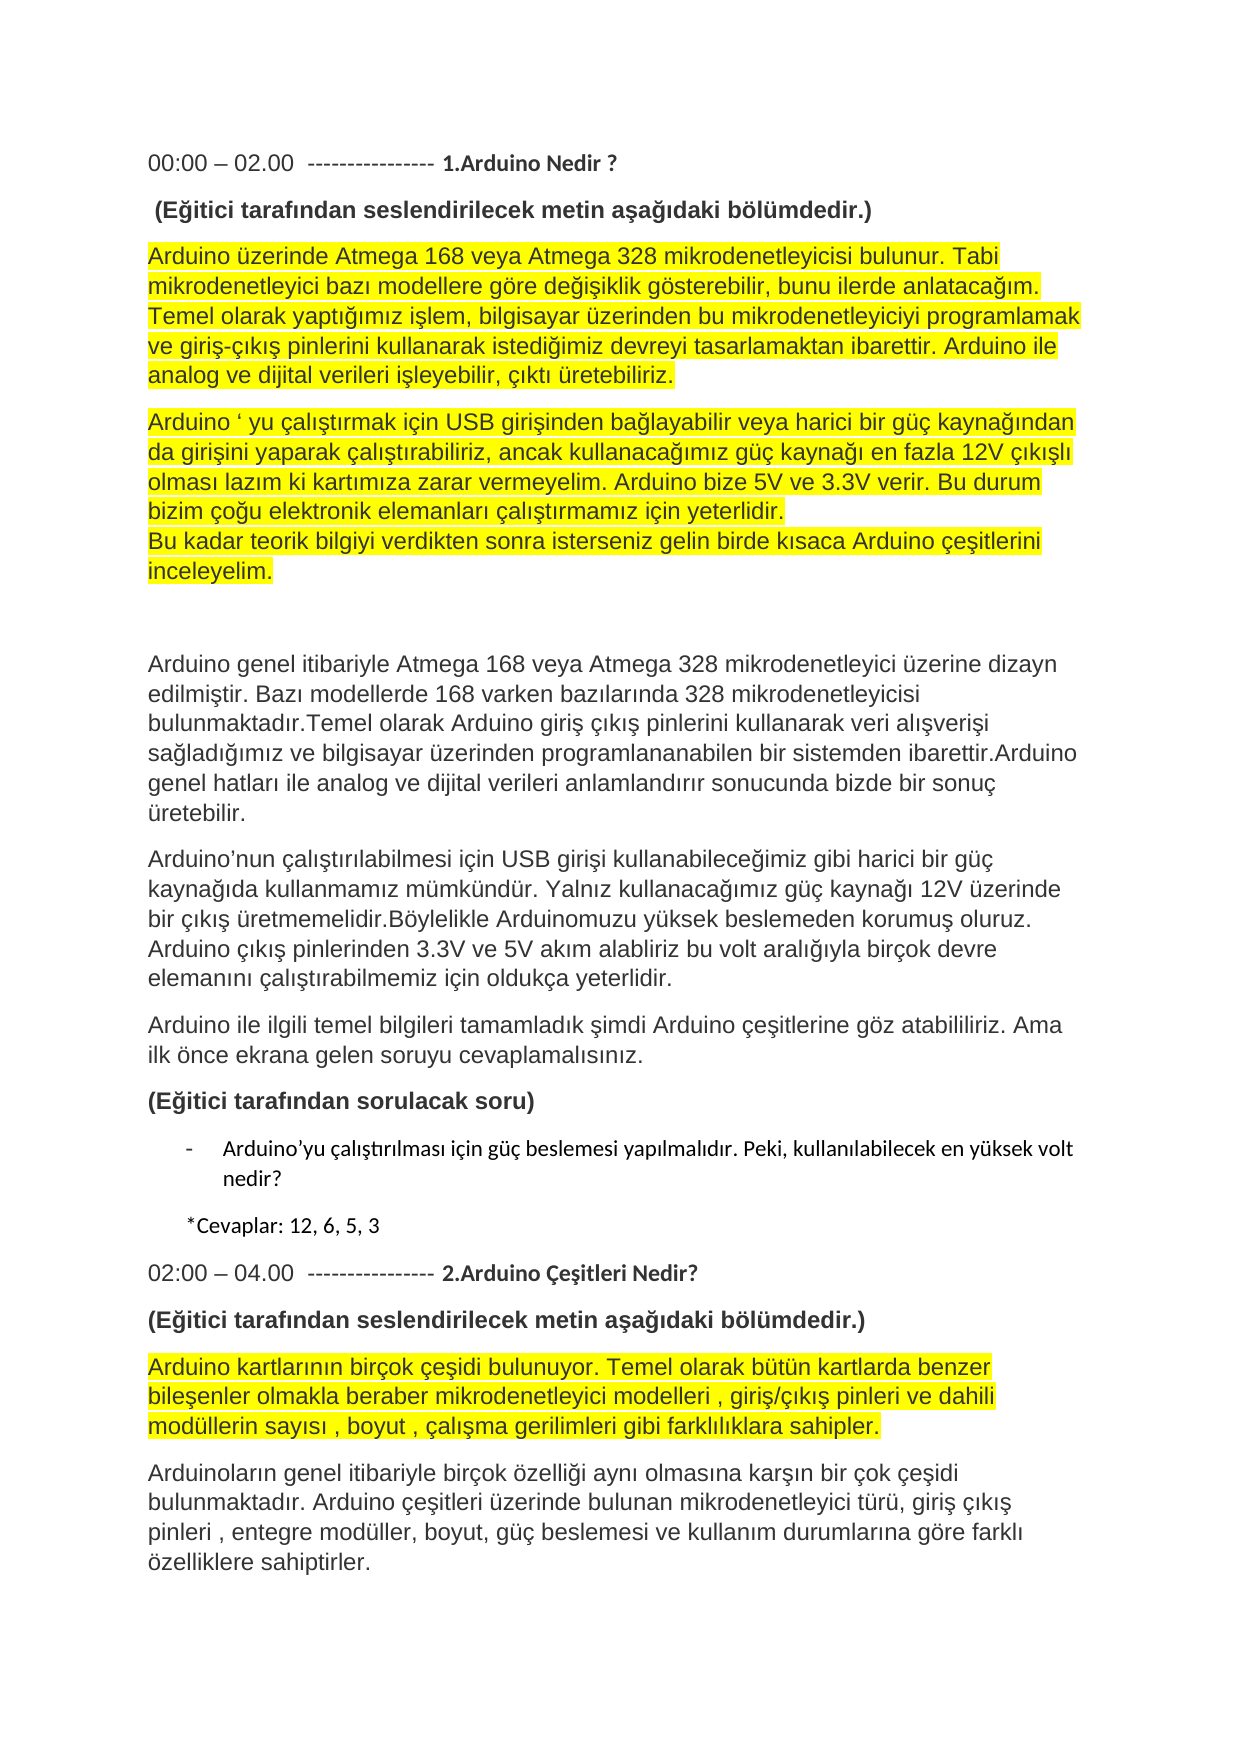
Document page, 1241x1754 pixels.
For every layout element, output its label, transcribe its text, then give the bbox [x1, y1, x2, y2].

text *Cevaplar: 12, 6, 5, 3 [148, 1211, 1093, 1239]
text Arduino ile ilgili temel bilgileri tamamladık şimdi Arduino çeşitlerine göz atabililiriz. Ama ilk önce ekrana gelen soruyu cevaplamalısınız. [148, 1011, 1093, 1068]
text (Eğitici tarafından seslendirilecek metin aşağıdaki bölümdedir.) [148, 196, 1093, 223]
text Arduinoların genel itibariyle birçok özelliği aynı olmasına karşın bir çok çeşidi bulunmaktadır. Arduino çeşitleri üzerinde bulunan mikrodenetleyici türü, giriş çıkış pinleri , entegre modüller, boyut, güç beslemesi ve kullanım durumlarına göre farklı özelliklere sahiptirler. [148, 1458, 1093, 1575]
text (Eğitici tarafından sorulacak soru) [148, 1087, 1093, 1115]
list Arduino’yu çalıştırılması için güç beslemesi yapılmalıdır. Peki, kullanılabilecek en yüksek volt nedir? [185, 1133, 1093, 1192]
text Arduino’nun çalıştırılabilmesi için USB girişi kullanabileceğimiz gibi harici bir güç kaynağıda kullanmamız mümkündür. Yalnız kullanacağımız güç kaynağı 12V üzerinde bir çıkış üretmemelidir.Böylelikle Arduinomuzu yüksek beslemeden korumuş oluruz. Arduino çıkış pinlerinden 3.3V ve 5V akım alabliriz bu volt aralığıyla birçok devre elemanını çalıştırabilmemiz için oldukça yeterlidir. [148, 845, 1093, 992]
text Arduino ‘ yu çalıştırmak için USB girişinden bağlayabilir veya harici bir güç kaynağından da girişini yaparak çalıştırabiliriz, ancak kullanacağımız güç kaynağı en fazla 12V çıkışlı olması lazım ki kartımıza zarar vermeyelim. Arduino bize 5V ve 3.3V verir. Bu durum bizim çoğu elektronik elemanları çalıştırmamız için yeterlidir. Bu kadar teorik bilgiyi verdikten sonra isterseniz gelin birde kısaca Arduino çeşitlerini inceleyelim. [148, 408, 1093, 584]
text 02:00 – 04.00 ---------------- 2.Arduino Çeşitleri Nedir? [148, 1258, 1093, 1287]
text (Eğitici tarafından seslendirilecek metin aşağıdaki bölümdedir.) [148, 1306, 1093, 1333]
text Arduino kartlarının birçok çeşidi bulunuyor. Temel olarak bütün kartlarda benzer bileşenler olmakla beraber mikrodenetleyici modelleri , giriş/çıkış pinleri ve dahili modüllerin sayısı , boyut , çalışma gerilimleri gibi farklılıklara sahipler. [148, 1352, 1093, 1439]
text 00:00 – 02.00 ---------------- 1.Arduino Nedir ? [148, 148, 1093, 177]
text Arduino genel itibariyle Atmega 168 veya Atmega 328 mikrodenetleyici üzerine dizayn edilmiştir. Bazı modellerde 168 varken bazılarında 328 mikrodenetleyicisi bulunmaktadır.Temel olarak Arduino giriş çıkış pinlerini kullanarak veri alışverişi sağladığımız ve bilgisayar üzerinden programlananabilen bir sistemden ibarettir.Arduino genel hatları ile analog ve dijital verileri anlamlandırır sonucunda bizde bir sonuç üretebilir. [148, 650, 1093, 826]
text Arduino üzerinde Atmega 168 veya Atmega 328 mikrodenetleyicisi bulunur. Tabi mikrodenetleyici bazı modellere göre değişiklik gösterebilir, bunu ilerde anlatacağım. Temel olarak yaptığımız işlem, bilgisayar üzerinden bu mikrodenetleyiciyi programlamak ve giriş-çıkış pinlerini kullanarak istediğimiz devreyi tasarlamaktan ibarettir. Arduino ile analog ve dijital verileri işleyebilir, çıktı üretebiliriz. [148, 242, 1093, 389]
